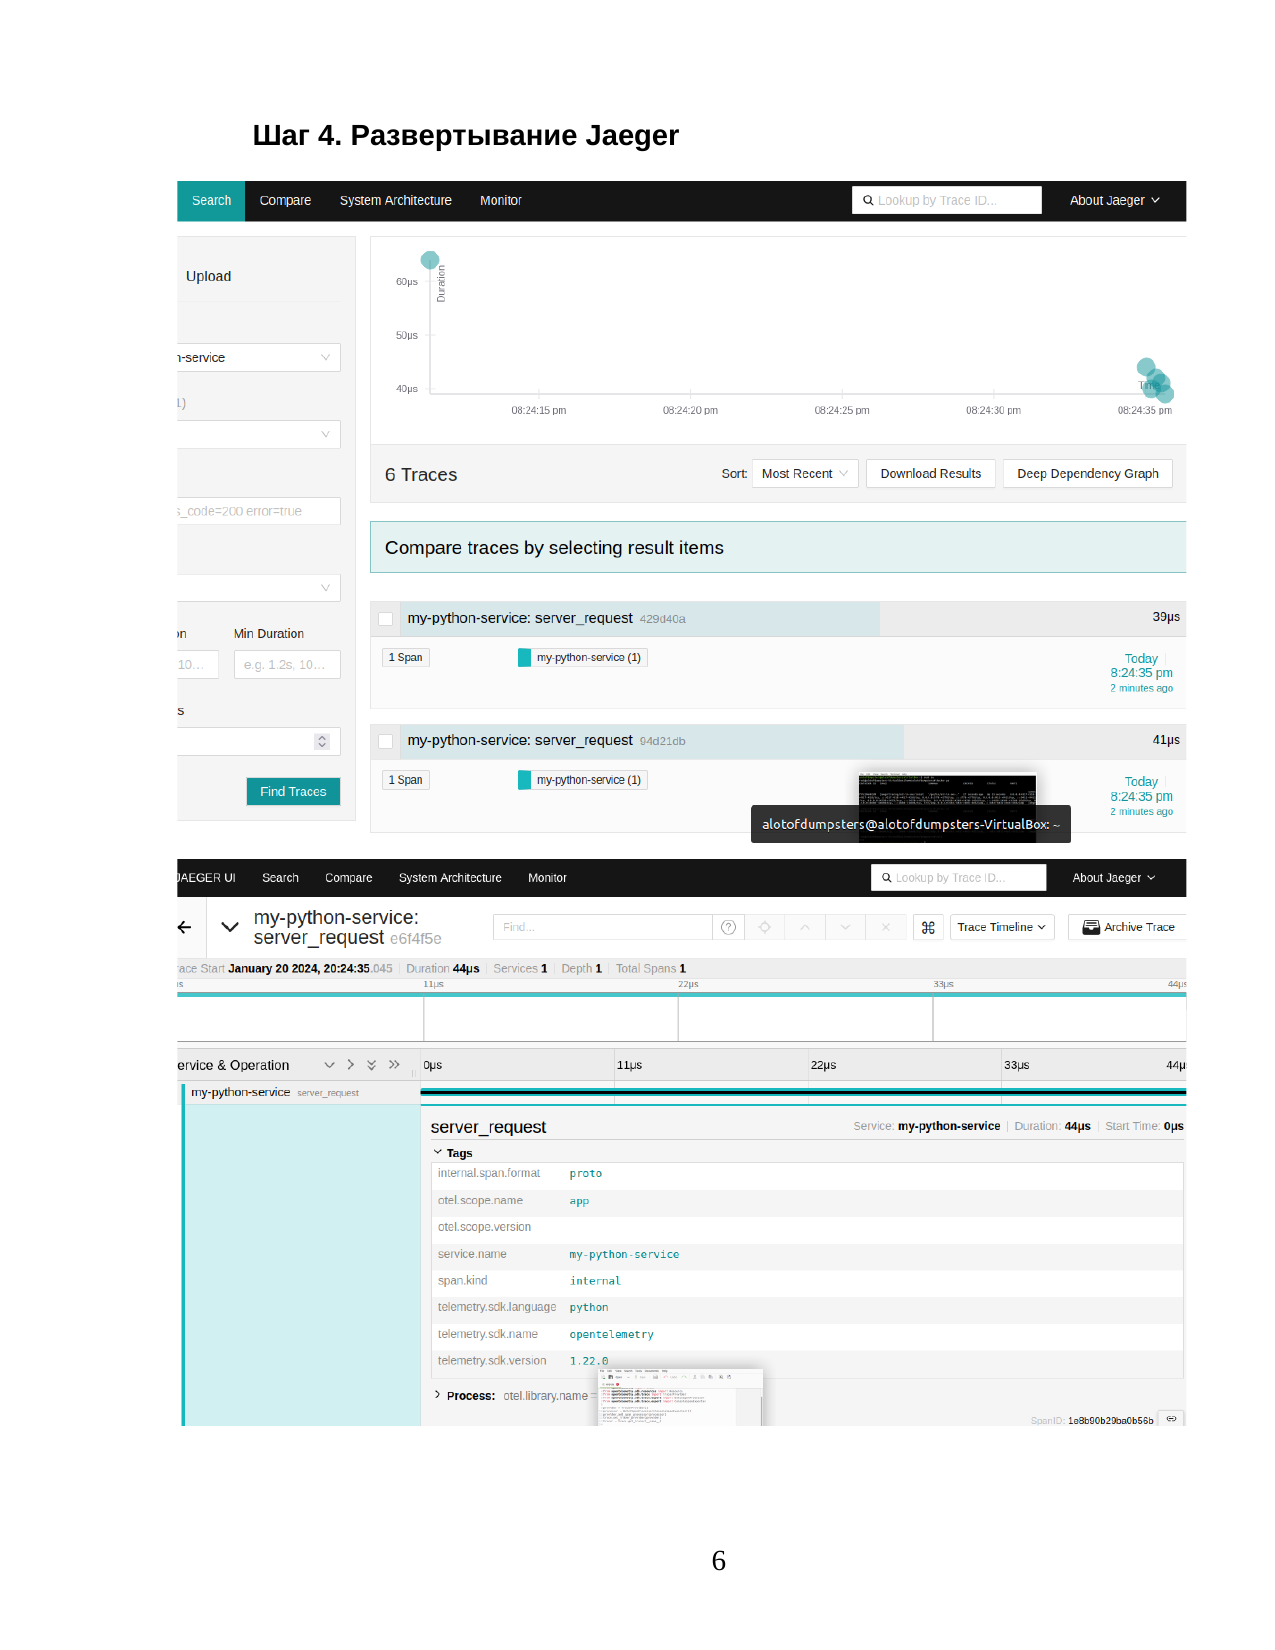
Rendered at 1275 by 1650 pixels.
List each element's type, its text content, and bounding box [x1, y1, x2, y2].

picture [177, 181, 1187, 843]
subtitle Шаг 4. Развертывание Jaeger [177, 118, 1186, 152]
picture [177, 859, 1187, 1426]
